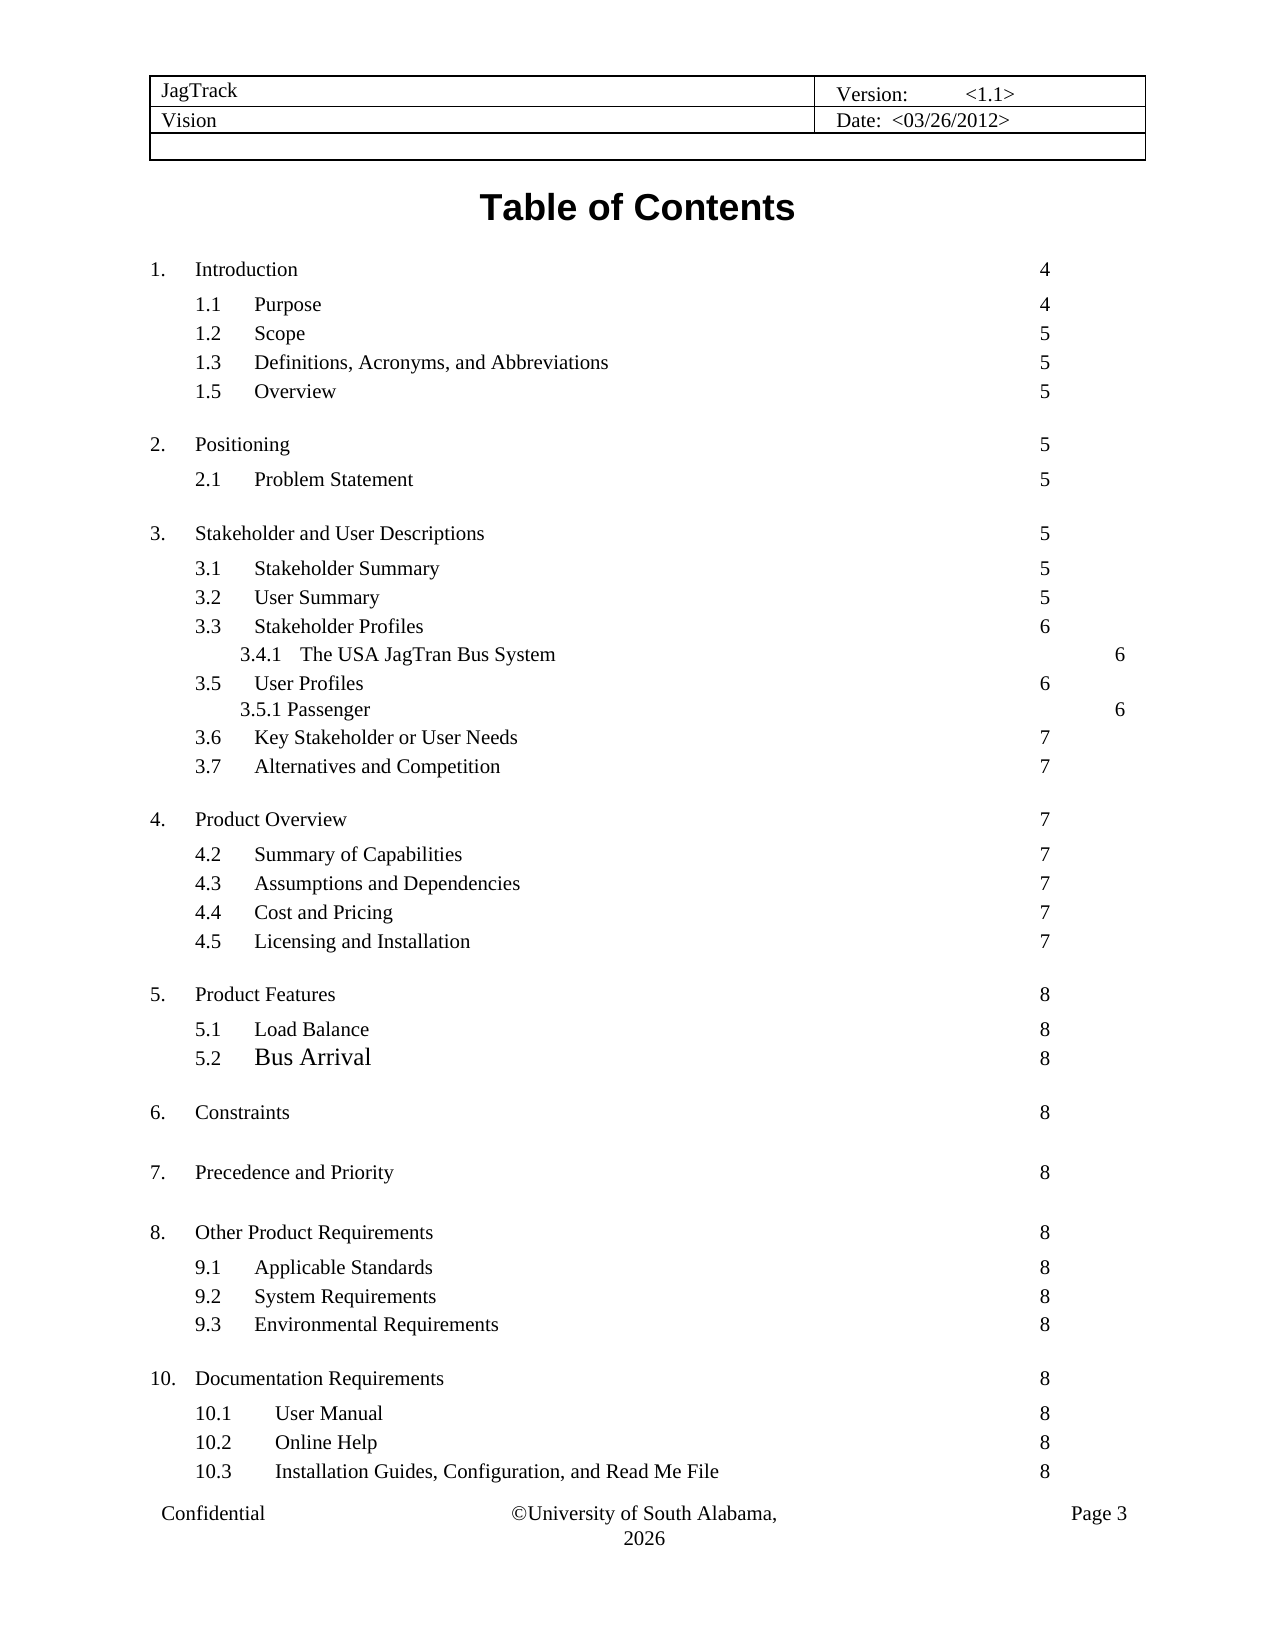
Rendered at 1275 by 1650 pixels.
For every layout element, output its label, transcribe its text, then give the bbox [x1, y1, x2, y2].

text 9.1 Applicable Standards 8 [195, 1251, 1050, 1280]
text 1.2 Scope 5 [195, 317, 1050, 346]
text 1.5 Overview 5 [195, 375, 1050, 403]
text 4.2 Summary of Capabilities 7 [195, 838, 1050, 867]
text 3.6 Key Stakeholder or User Needs 7 [195, 721, 1050, 750]
text 9.3 Environmental Requirements 8 [195, 1308, 1050, 1337]
text 1.3 Definitions, Acronyms, and Abbreviations 5 [195, 346, 1050, 375]
text 5. Product Features 8 [150, 978, 1050, 1007]
text 5.2 Bus Arrival 8 [195, 1042, 1050, 1071]
text 7. Precedence and Priority 8 [150, 1156, 1050, 1185]
text 3.1 Stakeholder Summary 5 [195, 552, 1050, 581]
text 2.1 Problem Statement 5 [195, 463, 1050, 492]
text 6. Constraints 8 [150, 1096, 1050, 1125]
text 3.2 User Summary 5 [195, 581, 1050, 610]
text 3.4.1 The USA JagTran Bus System 6 [240, 638, 1125, 667]
text 3. Stakeholder and User Descriptions 5 [150, 517, 1050, 546]
text 1. Introduction 4 [150, 253, 1050, 282]
text 3.5 User Profiles 6 [195, 667, 1050, 696]
text 1.1 Purpose 4 [195, 288, 1050, 317]
text 4. Product Overview 7 [150, 803, 1050, 832]
text 4.3 Assumptions and Dependencies 7 [195, 867, 1050, 896]
text 10.3 Installation Guides, Configuration, and Read Me File 8 [195, 1455, 1050, 1483]
text 3.7 Alternatives and Competition 7 [195, 750, 1050, 778]
text 4.5 Licensing and Installation 7 [195, 925, 1050, 953]
text 10.2 Online Help 8 [195, 1426, 1050, 1455]
text 10.1 User Manual 8 [195, 1397, 1050, 1426]
title Table of Contents [150, 185, 1125, 228]
text 2. Positioning 5 [150, 428, 1050, 457]
text 5.1 Load Balance 8 [195, 1013, 1050, 1042]
text 10. Documentation Requirements 8 [150, 1362, 1050, 1391]
text 9.2 System Requirements 8 [195, 1280, 1050, 1308]
text 3.5.1 Passenger 6 [240, 696, 1125, 721]
text 4.4 Cost and Pricing 7 [195, 896, 1050, 925]
text 8. Other Product Requirements 8 [150, 1216, 1050, 1245]
text 3.3 Stakeholder Profiles 6 [195, 610, 1050, 638]
